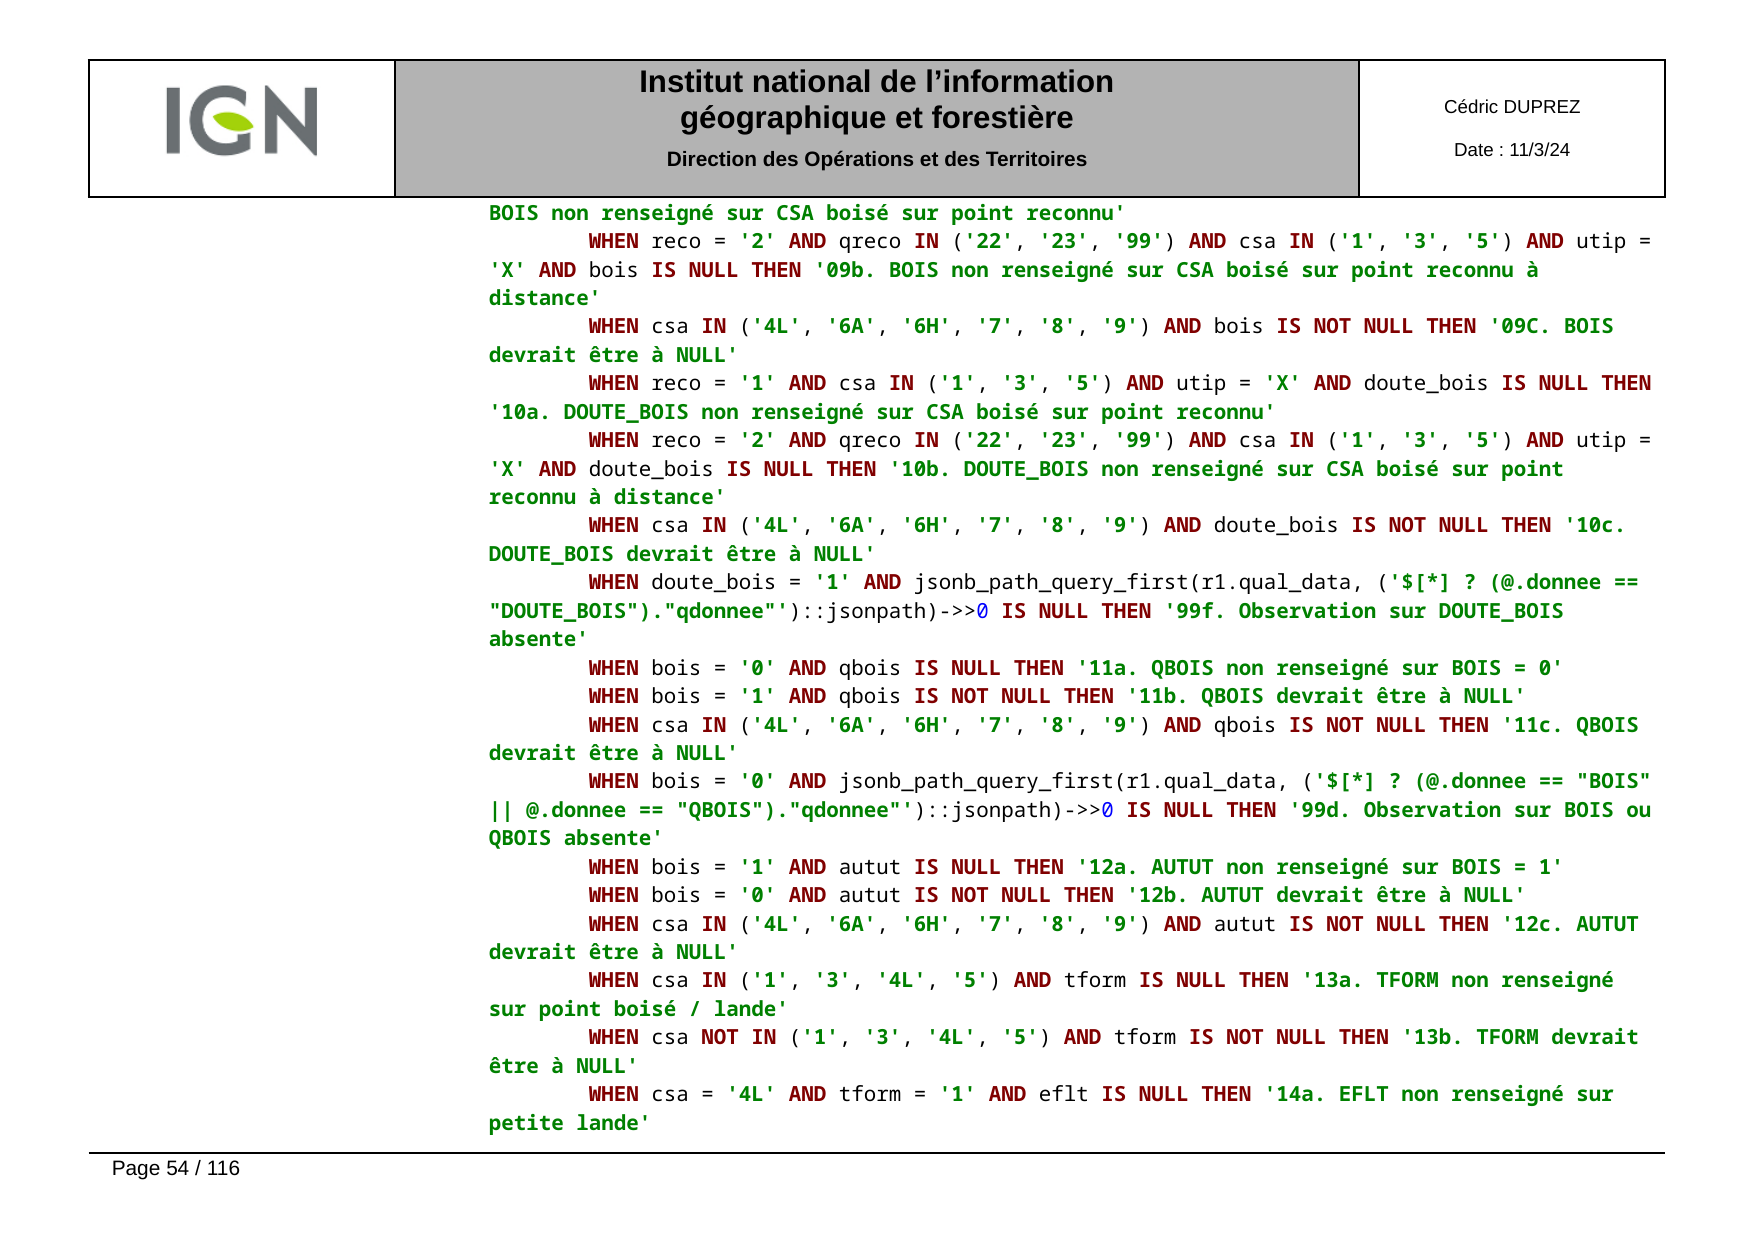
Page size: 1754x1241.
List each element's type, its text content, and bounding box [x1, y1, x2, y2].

table_cell BOIS non renseigné sur CSA boisé sur point reconnu' WHEN reco = '2' AND qreco IN ('22', '23', '99') AND csa IN ('1', '3', '5') AND utip = 'X' AND bois IS NULL THEN '09b. BOIS non renseigné sur CSA boisé sur point reconnu à distance' WHEN csa IN ('4L', '6A', '6H', '7', '8', '9') AND bois IS NOT NULL THEN '09C. BOIS devrait être à NULL' WHEN reco = '1' AND csa IN ('1', '3', '5') AND utip = 'X' AND doute_bois IS NULL THEN '10a. DOUTE_BOIS non renseigné sur CSA boisé sur point reconnu' WHEN reco = '2' AND qreco IN ('22', '23', '99') AND csa IN ('1', '3', '5') AND utip = 'X' AND doute_bois IS NULL THEN '10b. DOUTE_BOIS non renseigné sur CSA boisé sur point reconnu à distance' WHEN csa IN ('4L', '6A', '6H', '7', '8', '9') AND doute_bois IS NOT NULL THEN '10c. DOUTE_BOIS devrait être à NULL' WHEN doute_bois = '1' AND jsonb_path_query_first(r1.qual_data, ('$[*] ? (@.donnee == "DOUTE_BOIS")."qdonnee"')::jsonpath)->>0 IS NULL THEN '99f. Observation sur DOUTE_BOIS absente' WHEN bois = '0' AND qbois IS NULL THEN '11a. QBOIS non renseigné sur BOIS = 0' WHEN bois = '1' AND qbois IS NOT NULL THEN '11b. QBOIS devrait être à NULL' WHEN csa IN ('4L', '6A', '6H', '7', '8', '9') AND qbois IS NOT NULL THEN '11c. QBOIS devrait être à NULL' WHEN bois = '0' AND jsonb_path_query_first(r1.qual_data, ('$[*] ? (@.donnee == "BOIS" || @.donnee == "QBOIS")."qdonnee"')::jsonpath)->>0 IS NULL THEN '99d. Observation sur BOIS ou QBOIS absente' WHEN bois = '1' AND autut IS NULL THEN '12a. AUTUT non renseigné sur BOIS = 1' WHEN bois = '0' AND autut IS NOT NULL THEN '12b. AUTUT devrait être à NULL' WHEN csa IN ('4L', '6A', '6H', '7', '8', '9') AND autut IS NOT NULL THEN '12c. AUTUT devrait être à NULL' WHEN csa IN ('1', '3', '4L', '5') AND tform IS NULL THEN '13a. TFORM non renseigné sur point boisé / lande' WHEN csa NOT IN ('1', '3', '4L', '5') AND tform IS NOT NULL THEN '13b. TFORM devrait être à NULL' WHEN csa = '4L' AND tform = '1' AND eflt IS NULL THEN '14a. EFLT non renseigné sur petite lande' [483, 198, 1665, 1142]
table_cell [89, 198, 483, 1142]
picture [141, 62, 343, 180]
